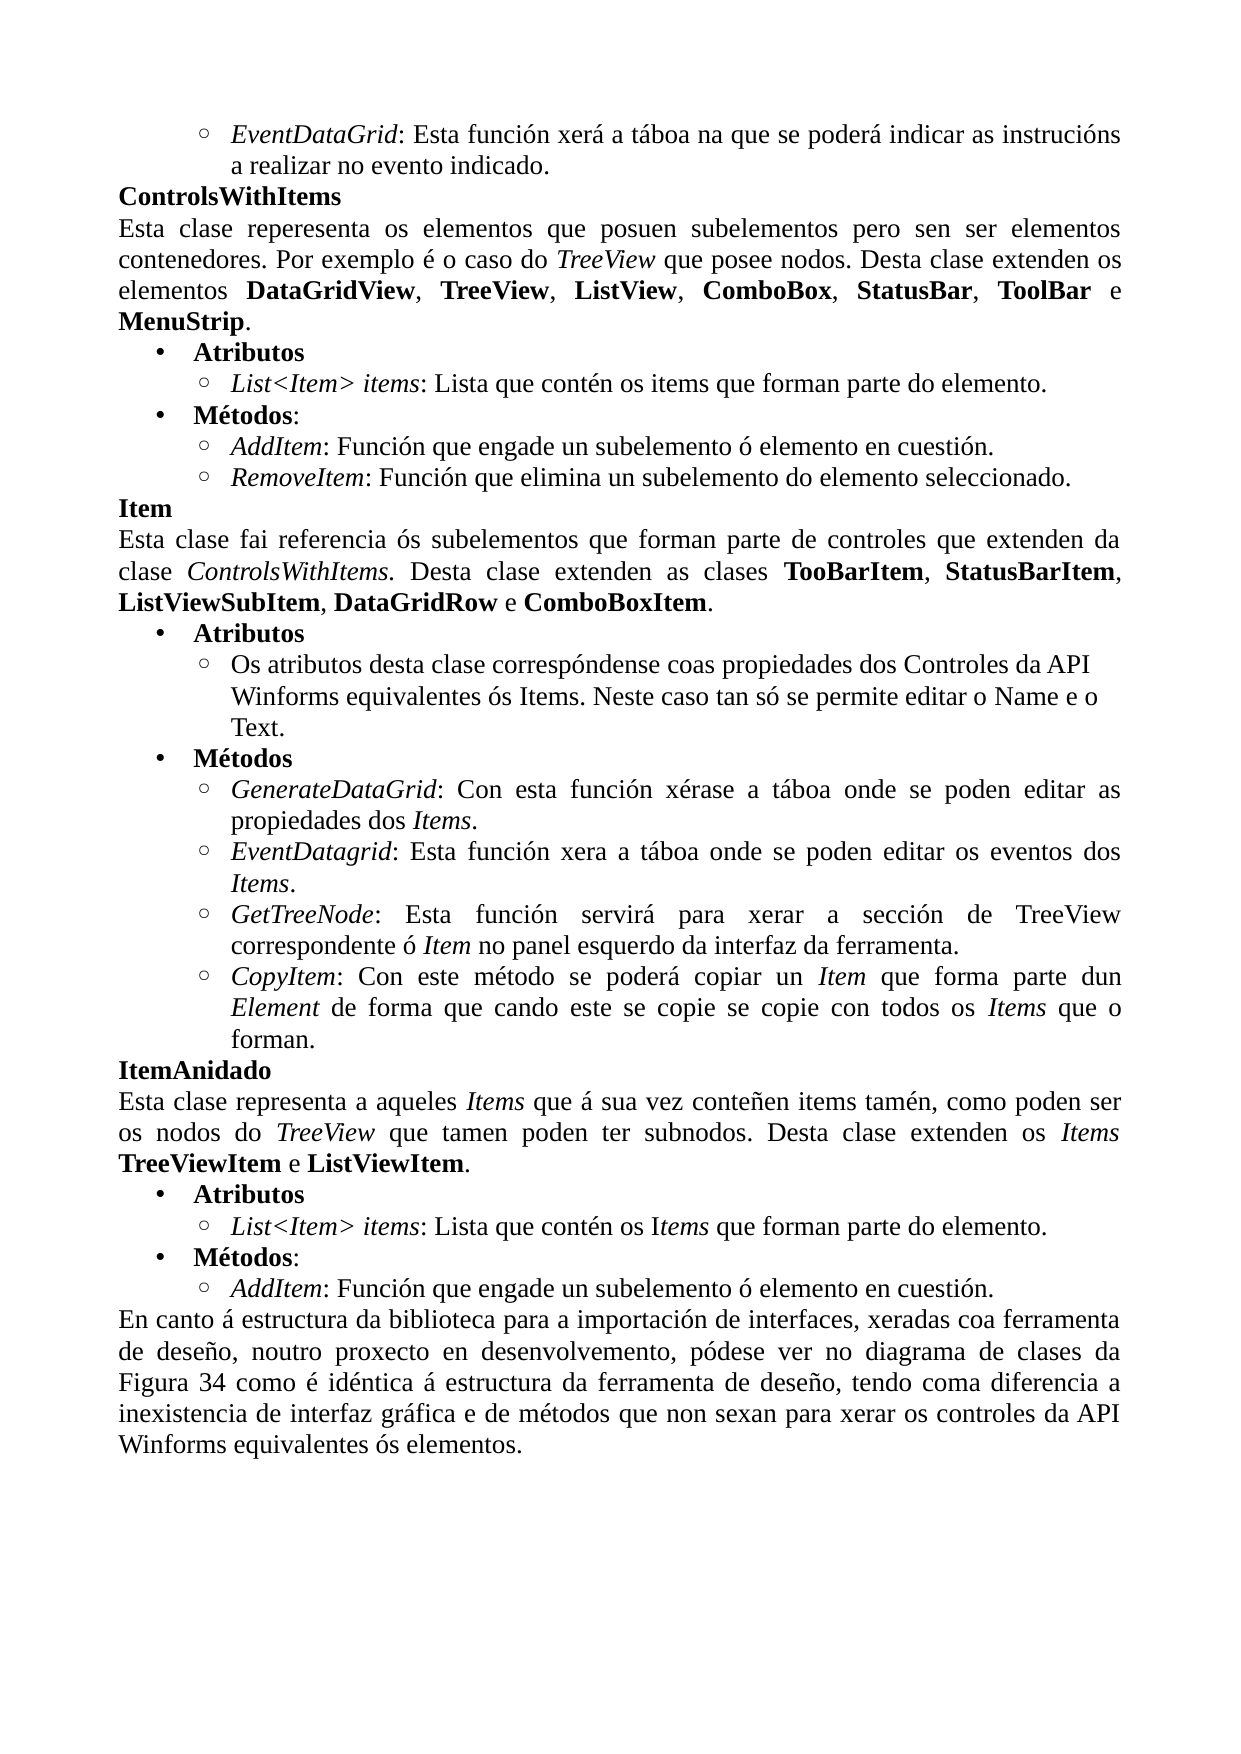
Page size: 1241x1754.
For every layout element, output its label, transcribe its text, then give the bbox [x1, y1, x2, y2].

list List<Item> items: Lista que contén os items que forman parte do elemento. [193, 367, 1122, 399]
list Os atributos desta clase correspóndense coas propiedades dos Controles da API Winforms equivalentes ós Items. Neste caso tan só se permite editar o Name e o Text. [193, 648, 1122, 742]
text Item [118, 492, 1122, 524]
list CopyItem: Con este método se poderá copiar un Item que forma parte dun Element de forma que cando este se copie se copie con todos os Items que o forman. [193, 960, 1122, 1054]
list AddItem: Función que engade un subelemento ó elemento en cuestión. [193, 430, 1122, 461]
list Atributos [156, 617, 1122, 648]
text ControlsWithItems [118, 181, 1122, 212]
text Esta clase reperesenta os elementos que posuen subelementos pero sen ser elementos contenedores. Por exemplo é o caso do TreeView que posee nodos. Desta clase extenden os elementos DataGridView, TreeView, ListView, ComboBox, StatusBar, ToolBar e MenuStrip. [118, 212, 1122, 336]
list List<Item> items: Lista que contén os Items que forman parte do elemento. [193, 1210, 1122, 1241]
list GetTreeNode: Esta función servirá para xerar a sección de TreeView correspondente ó Item no panel esquerdo da interfaz da ferramenta. [193, 898, 1122, 960]
list GenerateDataGrid: Con esta función xérase a táboa onde se poden editar as propiedades dos Items. [193, 773, 1122, 836]
list EventDataGrid: Esta función xerá a táboa na que se poderá indicar as instrucións a realizar no evento indicado. [193, 118, 1122, 181]
text Esta clase representa a aqueles Items que á sua vez conteñen items tamén, como poden ser os nodos do TreeView que tamen poden ter subnodos. Desta clase extenden os Items TreeViewItem e ListViewItem. [118, 1085, 1122, 1178]
list AddItem: Función que engade un subelemento ó elemento en cuestión. [193, 1272, 1122, 1303]
text Esta clase fai referencia ós subelementos que forman parte de controles que extenden da clase ControlsWithItems. Desta clase extenden as clases TooBarItem, StatusBarItem, ListViewSubItem, DataGridRow e ComboBoxItem. [118, 524, 1122, 617]
list Atributos [156, 336, 1122, 367]
list Métodos: [156, 399, 1122, 430]
list Métodos: [156, 1241, 1122, 1272]
list Métodos [156, 742, 1122, 773]
list EventDatagrid: Esta función xera a táboa onde se poden editar os eventos dos Items. [193, 836, 1122, 898]
list Atributos [156, 1178, 1122, 1210]
list RemoveItem: Función que elimina un subelemento do elemento seleccionado. [193, 461, 1122, 492]
text ItemAnidado [118, 1054, 1122, 1085]
text En canto á estructura da biblioteca para a importación de interfaces, xeradas coa ferramenta de deseño, noutro proxecto en desenvolvemento, pódese ver no diagrama de clases da Figura 34 como é idéntica á estructura da ferramenta de deseño, tendo coma diferencia a inexistencia de interfaz gráfica e de métodos que non sexan para xerar os controles da API Winforms equivalentes ós elementos. [118, 1303, 1122, 1459]
